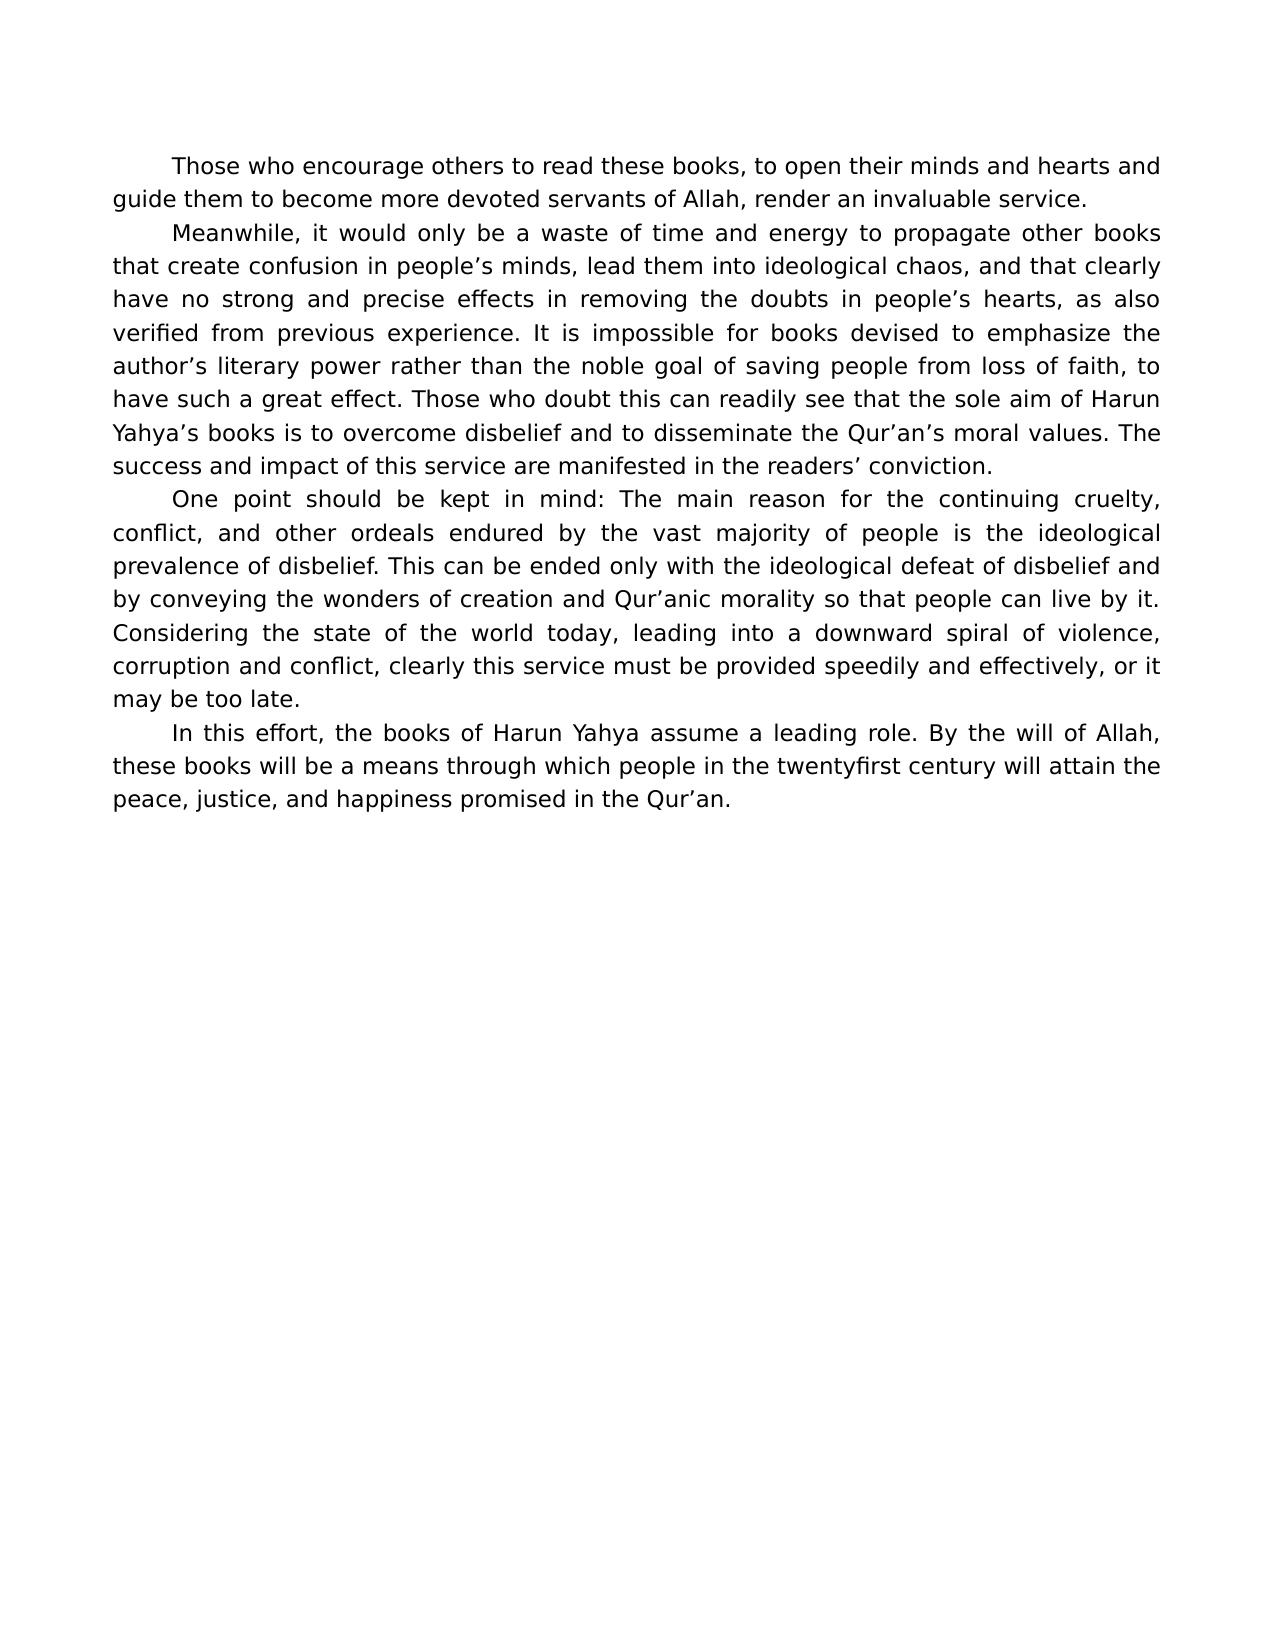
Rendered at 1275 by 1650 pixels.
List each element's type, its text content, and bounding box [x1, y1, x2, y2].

text Those who encourage others to read these books, to open their minds and hearts and guide them to become more devoted servants of Allah, render an invaluable service. [112, 148, 1162, 214]
text One point should be kept in mind: The main reason for the continuing cruelty, conflict, and other ordeals endured by the vast majority of people is the ideological prevalence of disbelief. This can be ended only with the ideological defeat of disbelief and by conveying the wonders of creation and Qur’anic morality so that people can live by it. Considering the state of the world today, leading into a downward spiral of violence, corruption and conflict, clearly this service must be provided speedily and effectively, or it may be too late. [112, 481, 1162, 714]
text Meanwhile, it would only be a waste of time and energy to propagate other books that create confusion in people’s minds, lead them into ideological chaos, and that clearly have no strong and precise effects in removing the doubts in people’s hearts, as also verified from previous experience. It is impossible for books devised to emphasize the author’s literary power rather than the noble goal of saving people from loss of faith, to have such a great effect. Those who doubt this can readily see that the sole aim of Harun Yahya’s books is to overcome disbelief and to disseminate the Qur’an’s moral values. The success and impact of this service are manifested in the readers’ conviction. [112, 214, 1162, 481]
text In this effort, the books of Harun Yahya assume a leading role. By the will of Allah, these books will be a means through which people in the twentyfirst century will attain the peace, justice, and happiness promised in the Qur’an. [112, 714, 1162, 814]
